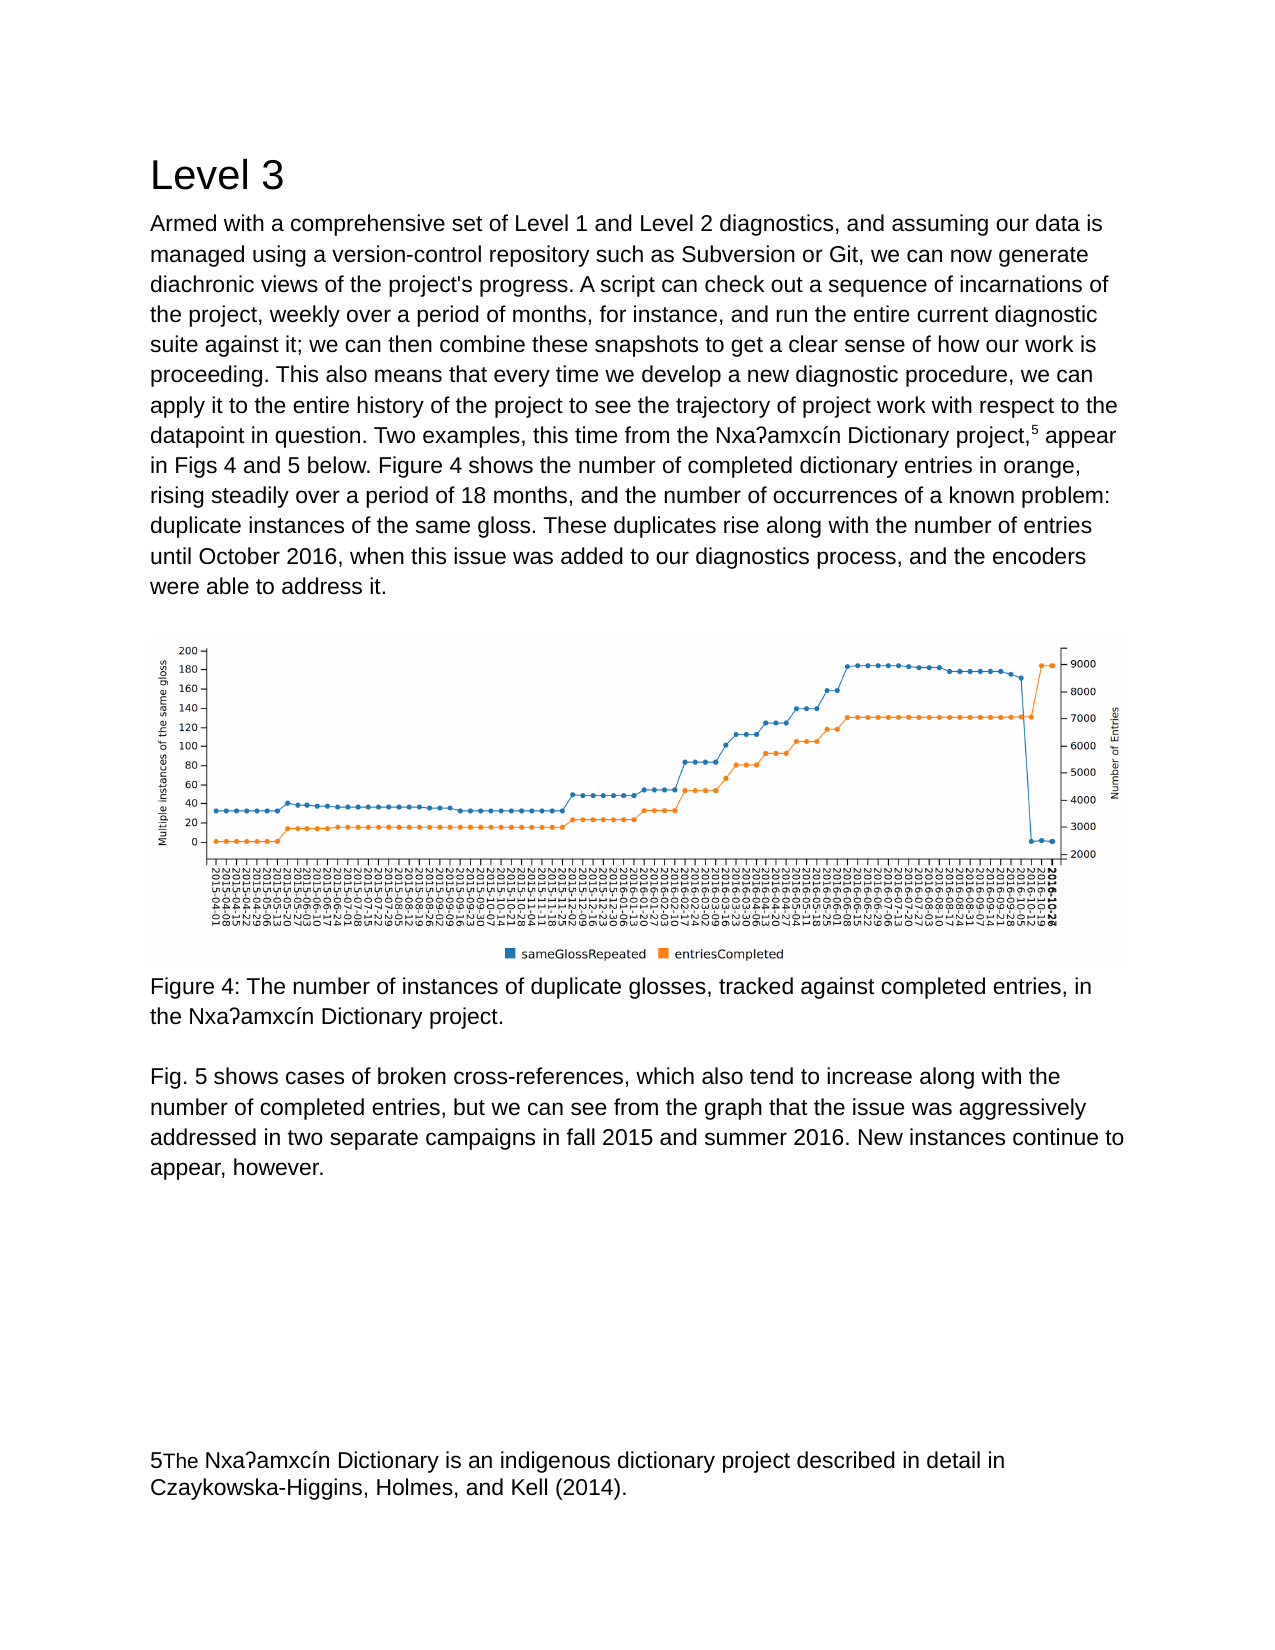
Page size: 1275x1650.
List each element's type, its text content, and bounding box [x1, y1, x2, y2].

text The Nxaʔamxcín Dictionary is an indigenous dictionary project described in detail in Czaykowska-Higgins, Holmes, and Kell (2014). [150, 1447, 1125, 1500]
text Fig. 5 shows cases of broken cross-references, which also tend to increase along with the number of completed entries, but we can see from the graph that the issue was aggressively addressed in two separate campaigns in fall 2015 and summer 2016. New instances continue to appear, however. [150, 1063, 1125, 1180]
text Figure 4: The number of instances of duplicate glosses, tracked against completed entries, in the Nxaʔamxcín Dictionary project. [150, 973, 1125, 1029]
picture [150, 633, 1125, 969]
text Armed with a comprehensive set of Level 1 and Level 2 diagnostics, and assuming our data is managed using a version-control repository such as Subversion or Git, we can now generate diachronic views of the project's progress. A script can check out a sequence of incarnations of the project, weekly over a period of months, for instance, and run the entire current diagnostic suite against it; we can then combine these snapshots to get a clear sense of how our work is proceeding. This also means that every time we develop a new diagnostic procedure, we can apply it to the entire history of the project to see the trajectory of project work with respect to the datapoint in question. Two examples, this time from the Nxaʔamxcín Dictionary project, appear in Figs 4 and 5 below. Figure 4 shows the number of completed dictionary entries in orange, rising steadily over a period of 18 months, and the number of occurrences of a known problem: duplicate instances of the same gloss. These duplicates rise along with the number of entries until October 2016, when this issue was added to our diagnostics process, and the encoders were able to address it. [150, 210, 1125, 599]
subtitle Level 3 [150, 150, 1125, 198]
